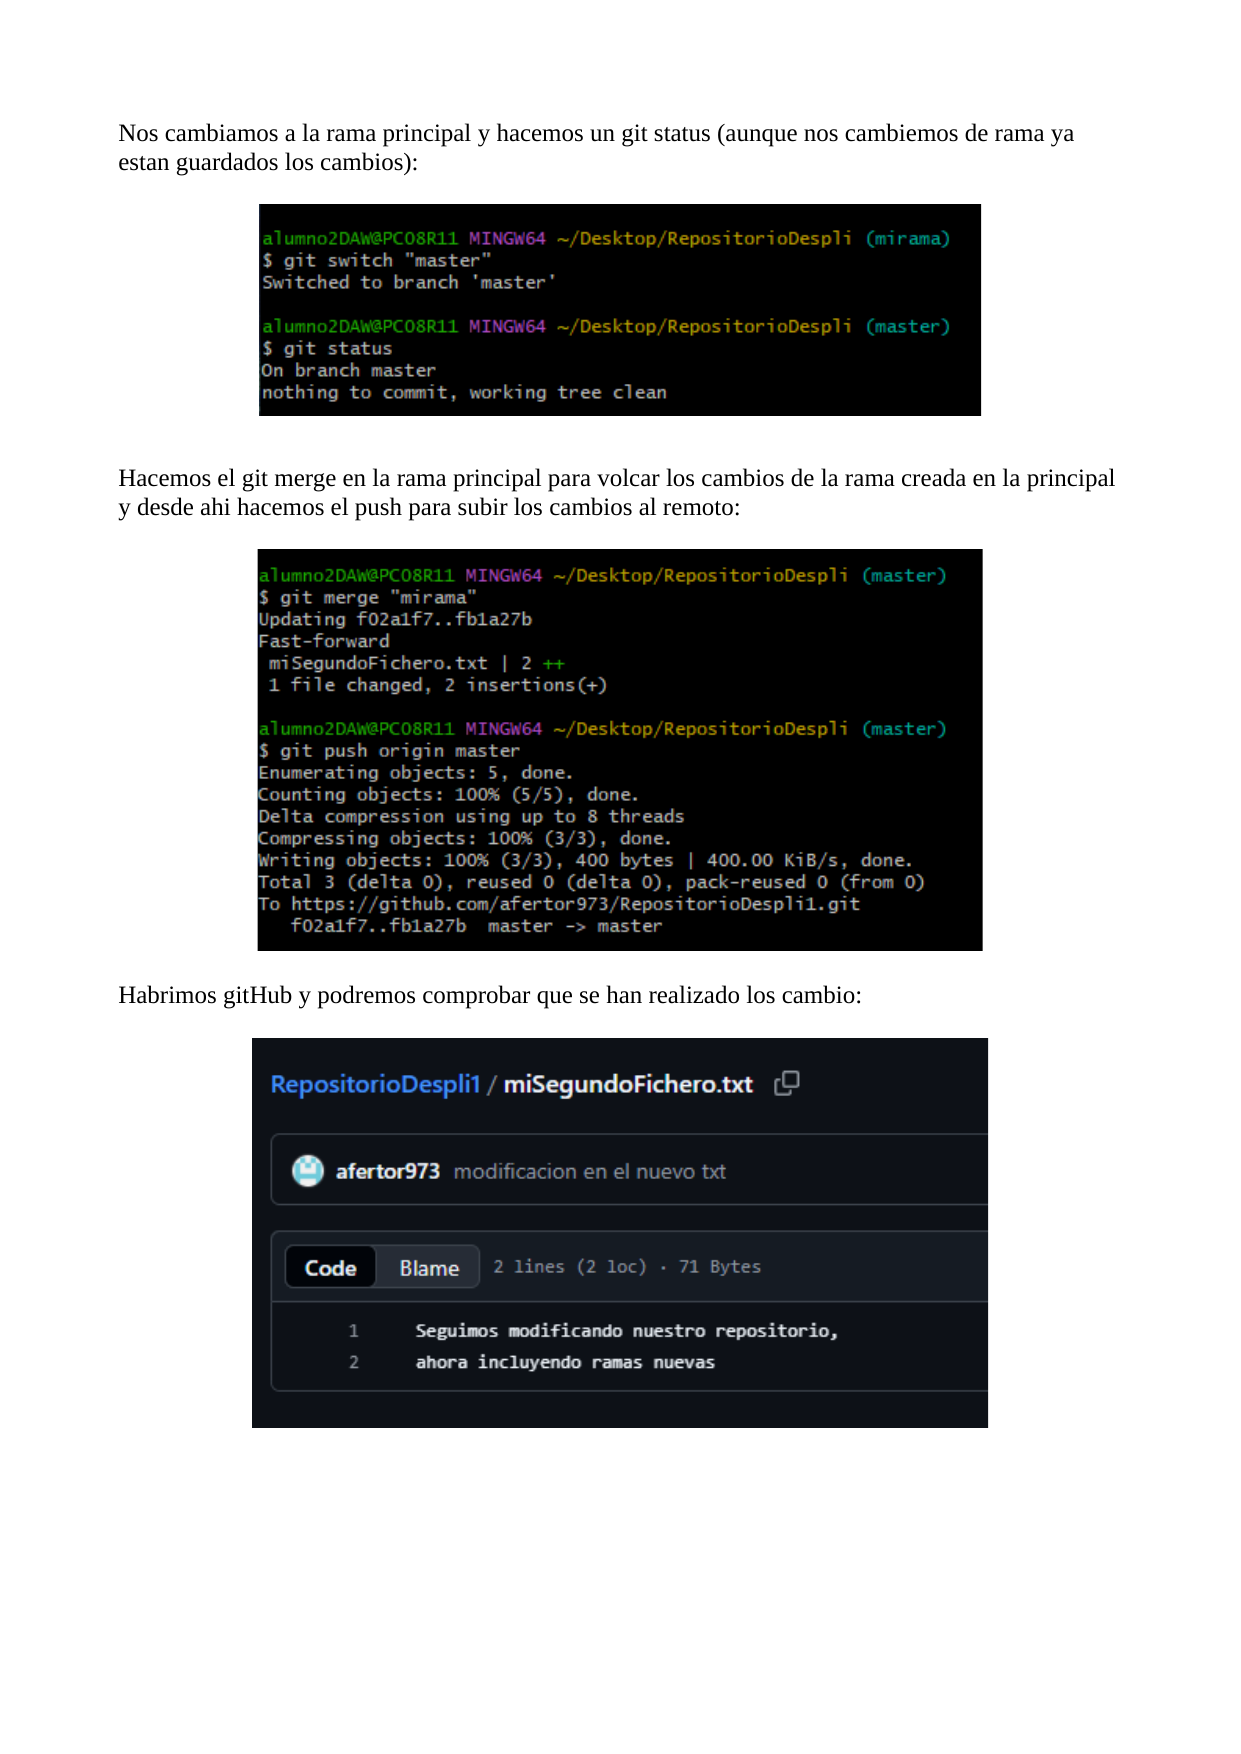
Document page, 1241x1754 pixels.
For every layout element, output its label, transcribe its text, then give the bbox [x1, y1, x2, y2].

picture [252, 1038, 989, 1428]
text Habrimos gitHub y podremos comprobar que se han realizado los cambio: [118, 981, 1122, 1009]
text Hacemos el git merge en la rama principal para volcar los cambios de la rama creada en la principal y desde ahi hacemos el push para subir los cambios al remoto: [118, 463, 1122, 521]
picture [259, 204, 982, 416]
picture [257, 549, 983, 951]
text Nos cambiamos a la rama principal y hacemos un git status (aunque nos cambiemos de rama ya estan guardados los cambios): [118, 118, 1122, 176]
